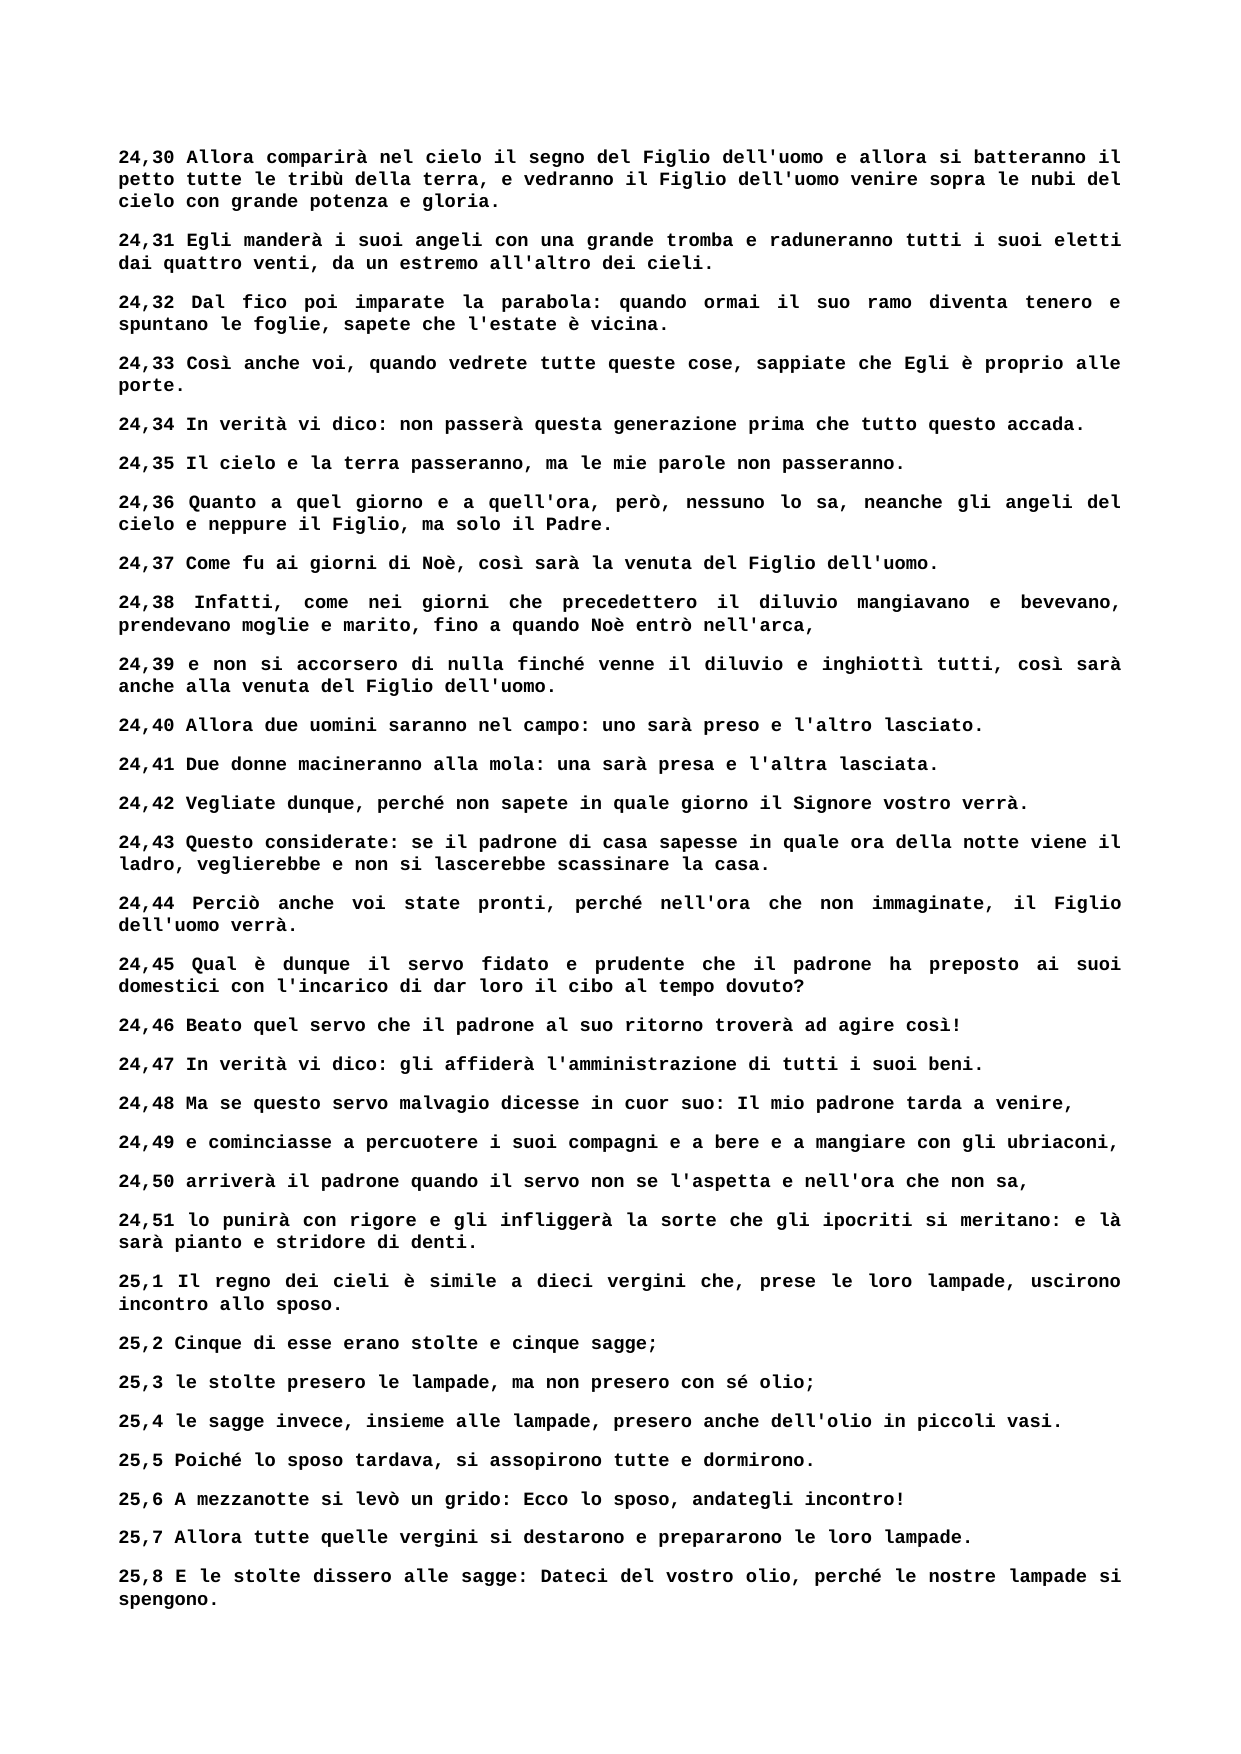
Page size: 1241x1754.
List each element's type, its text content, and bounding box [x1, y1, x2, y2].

text 24,45 Qual è dunque il servo fidato e prudente che il padrone ha preposto ai suoi domestici con l'incarico di dar loro il cibo al tempo dovuto? [118, 955, 1122, 998]
text 25,5 Poiché lo sposo tardava, si assopirono tutte e dormirono. [118, 1450, 1122, 1472]
text 24,40 Allora due uomini saranno nel campo: uno sarà preso e l'altro lasciato. [118, 716, 1122, 737]
text 24,39 e non si accorsero di nulla finché venne il diluvio e inghiottì tutti, così sarà anche alla venuta del Figlio dell'uomo. [118, 654, 1122, 698]
text 24,30 Allora comparirà nel cielo il segno del Figlio dell'uomo e allora si batteranno il petto tutte le tribù della terra, e vedranno il Figlio dell'uomo venire sopra le nubi del cielo con grande potenza e gloria. [118, 148, 1122, 213]
text 24,48 Ma se questo servo malvagio dicesse in cuor suo: Il mio padrone tarda a venire, [118, 1094, 1122, 1115]
text 24,47 In verità vi dico: gli affiderà l'amministrazione di tutti i suoi beni. [118, 1055, 1122, 1076]
text 25,8 E le stolte dissero alle sagge: Dateci del vostro olio, perché le nostre lampade si spengono. [118, 1567, 1122, 1611]
text 24,37 Come fu ai giorni di Noè, così sarà la venuta del Figlio dell'uomo. [118, 554, 1122, 575]
text 24,31 Egli manderà i suoi angeli con una grande tromba e raduneranno tutti i suoi eletti dai quattro venti, da un estremo all'altro dei cieli. [118, 231, 1122, 275]
text 25,1 Il regno dei cieli è simile a dieci vergini che, prese le loro lampade, uscirono incontro allo sposo. [118, 1272, 1122, 1316]
text 25,6 A mezzanotte si levò un grido: Ecco lo sposo, andategli incontro! [118, 1489, 1122, 1511]
text 24,36 Quanto a quel giorno e a quell'ora, però, nessuno lo sa, neanche gli angeli del cielo e neppure il Figlio, ma solo il Padre. [118, 493, 1122, 536]
text 24,51 lo punirà con rigore e gli infliggerà la sorte che gli ipocriti si meritano: e là sarà pianto e stridore di denti. [118, 1211, 1122, 1254]
text 24,42 Vegliate dunque, perché non sapete in quale giorno il Signore vostro verrà. [118, 793, 1122, 815]
text 24,33 Così anche voi, quando vedrete tutte queste cose, sappiate che Egli è proprio alle porte. [118, 354, 1122, 397]
text 25,2 Cinque di esse erano stolte e cinque sagge; [118, 1333, 1122, 1355]
text 24,49 e cominciasse a percuotere i suoi compagni e a bere e a mangiare con gli ubriaconi, [118, 1133, 1122, 1154]
text 24,50 arriverà il padrone quando il servo non se l'aspetta e nell'ora che non sa, [118, 1172, 1122, 1193]
text 24,46 Beato quel servo che il padrone al suo ritorno troverà ad agire così! [118, 1016, 1122, 1037]
text 24,34 In verità vi dico: non passerà questa generazione prima che tutto questo accada. [118, 415, 1122, 436]
text 25,7 Allora tutte quelle vergini si destarono e prepararono le loro lampade. [118, 1528, 1122, 1549]
text 24,32 Dal fico poi imparate la parabola: quando ormai il suo ramo diventa tenero e spuntano le foglie, sapete che l'estate è vicina. [118, 292, 1122, 336]
text 24,44 Perciò anche voi state pronti, perché nell'ora che non immaginate, il Figlio dell'uomo verrà. [118, 894, 1122, 937]
text 25,4 le sagge invece, insieme alle lampade, presero anche dell'olio in piccoli vasi. [118, 1411, 1122, 1433]
text 24,35 Il cielo e la terra passeranno, ma le mie parole non passeranno. [118, 454, 1122, 475]
text 24,41 Due donne macineranno alla mola: una sarà presa e l'altra lasciata. [118, 754, 1122, 776]
text 24,38 Infatti, come nei giorni che precedettero il diluvio mangiavano e bevevano, prendevano moglie e marito, fino a quando Noè entrò nell'arca, [118, 593, 1122, 637]
text 25,3 le stolte presero le lampade, ma non presero con sé olio; [118, 1372, 1122, 1394]
text 24,43 Questo considerate: se il padrone di casa sapesse in quale ora della notte viene il ladro, veglierebbe e non si lascerebbe scassinare la casa. [118, 832, 1122, 876]
